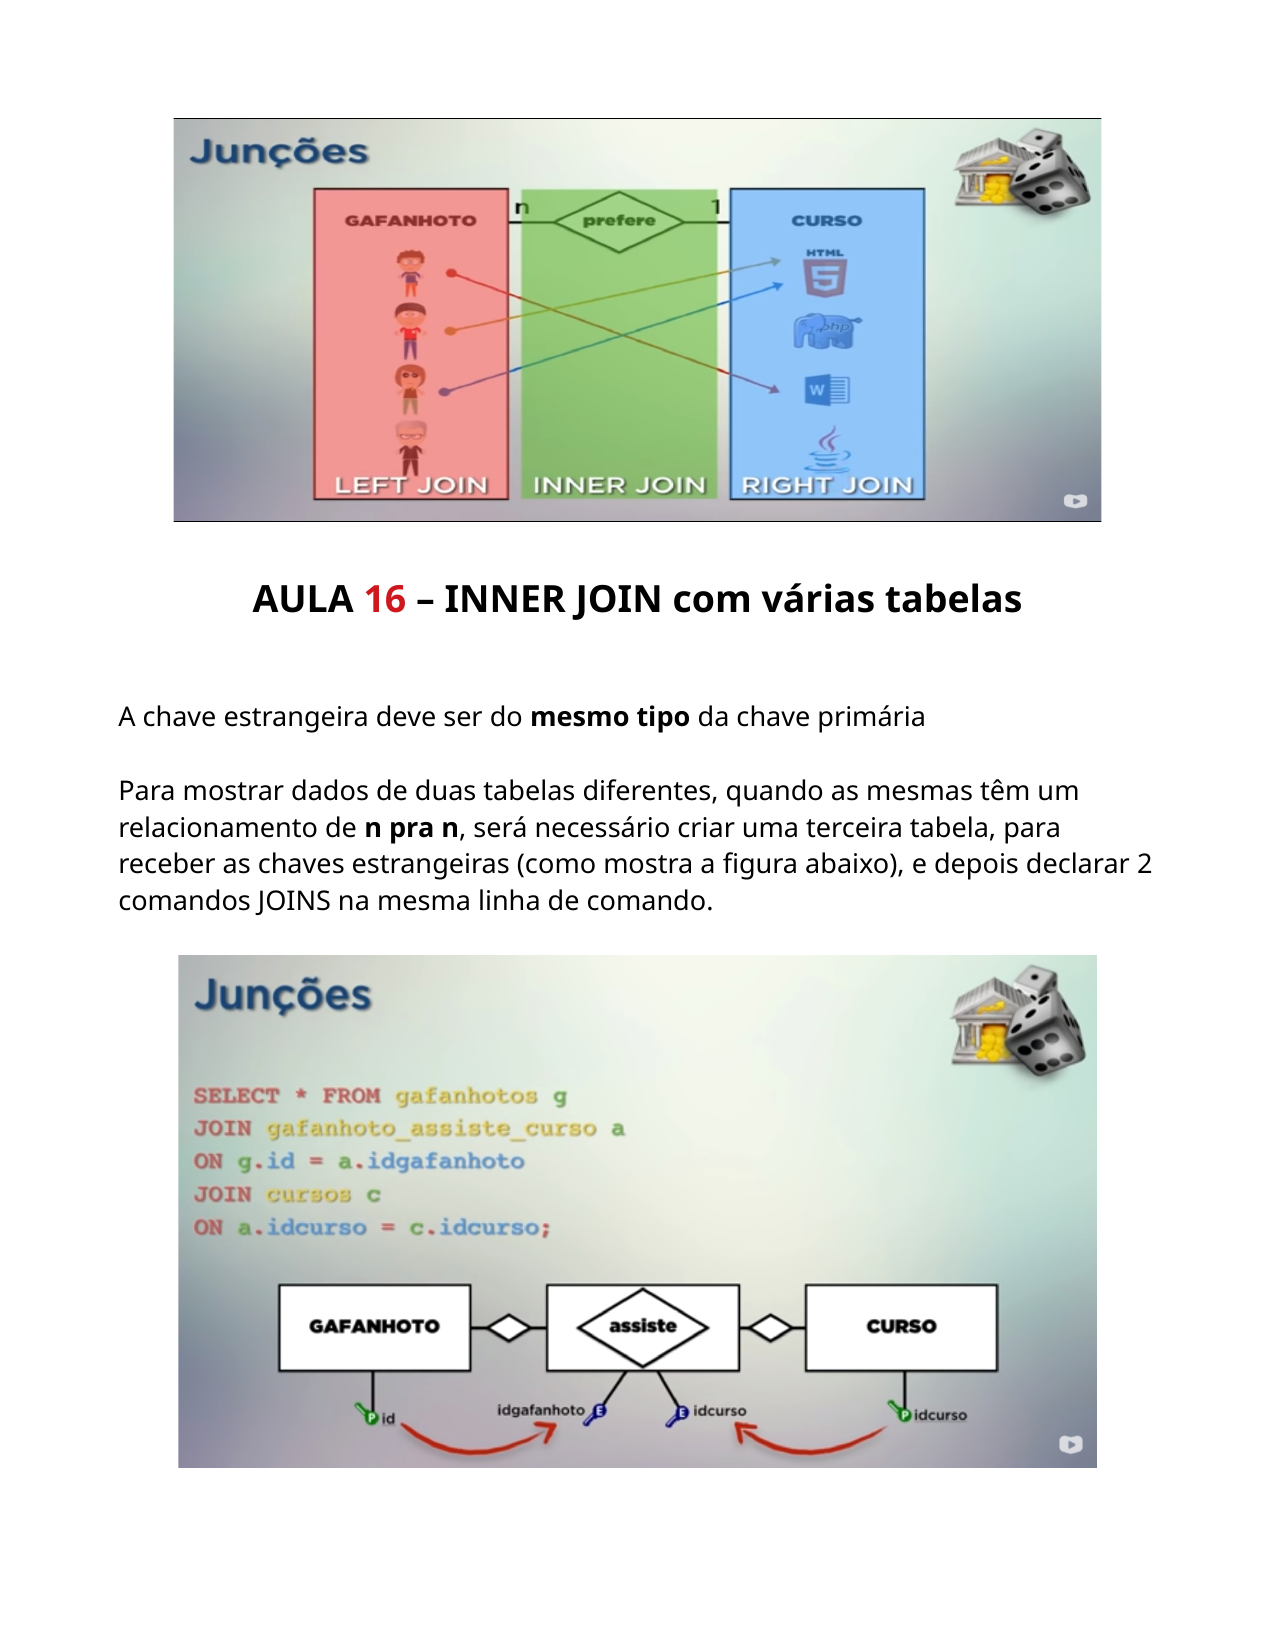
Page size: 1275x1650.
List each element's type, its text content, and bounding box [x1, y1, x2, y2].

picture [178, 955, 1097, 1468]
text A chave estrangeira deve ser do mesmo tipo da chave primária [118, 697, 1157, 734]
picture [173, 118, 1102, 522]
text AULA 16 – INNER JOIN com várias tabelas [118, 573, 1157, 624]
text Para mostrar dados de duas tabelas diferentes, quando as mesmas têm um relacionamento de n pra n, será necessário criar uma terceira tabela, para receber as chaves estrangeiras (como mostra a figura abaixo), e depois declarar 2 comandos JOINS na mesma linha de comando. [118, 771, 1157, 919]
